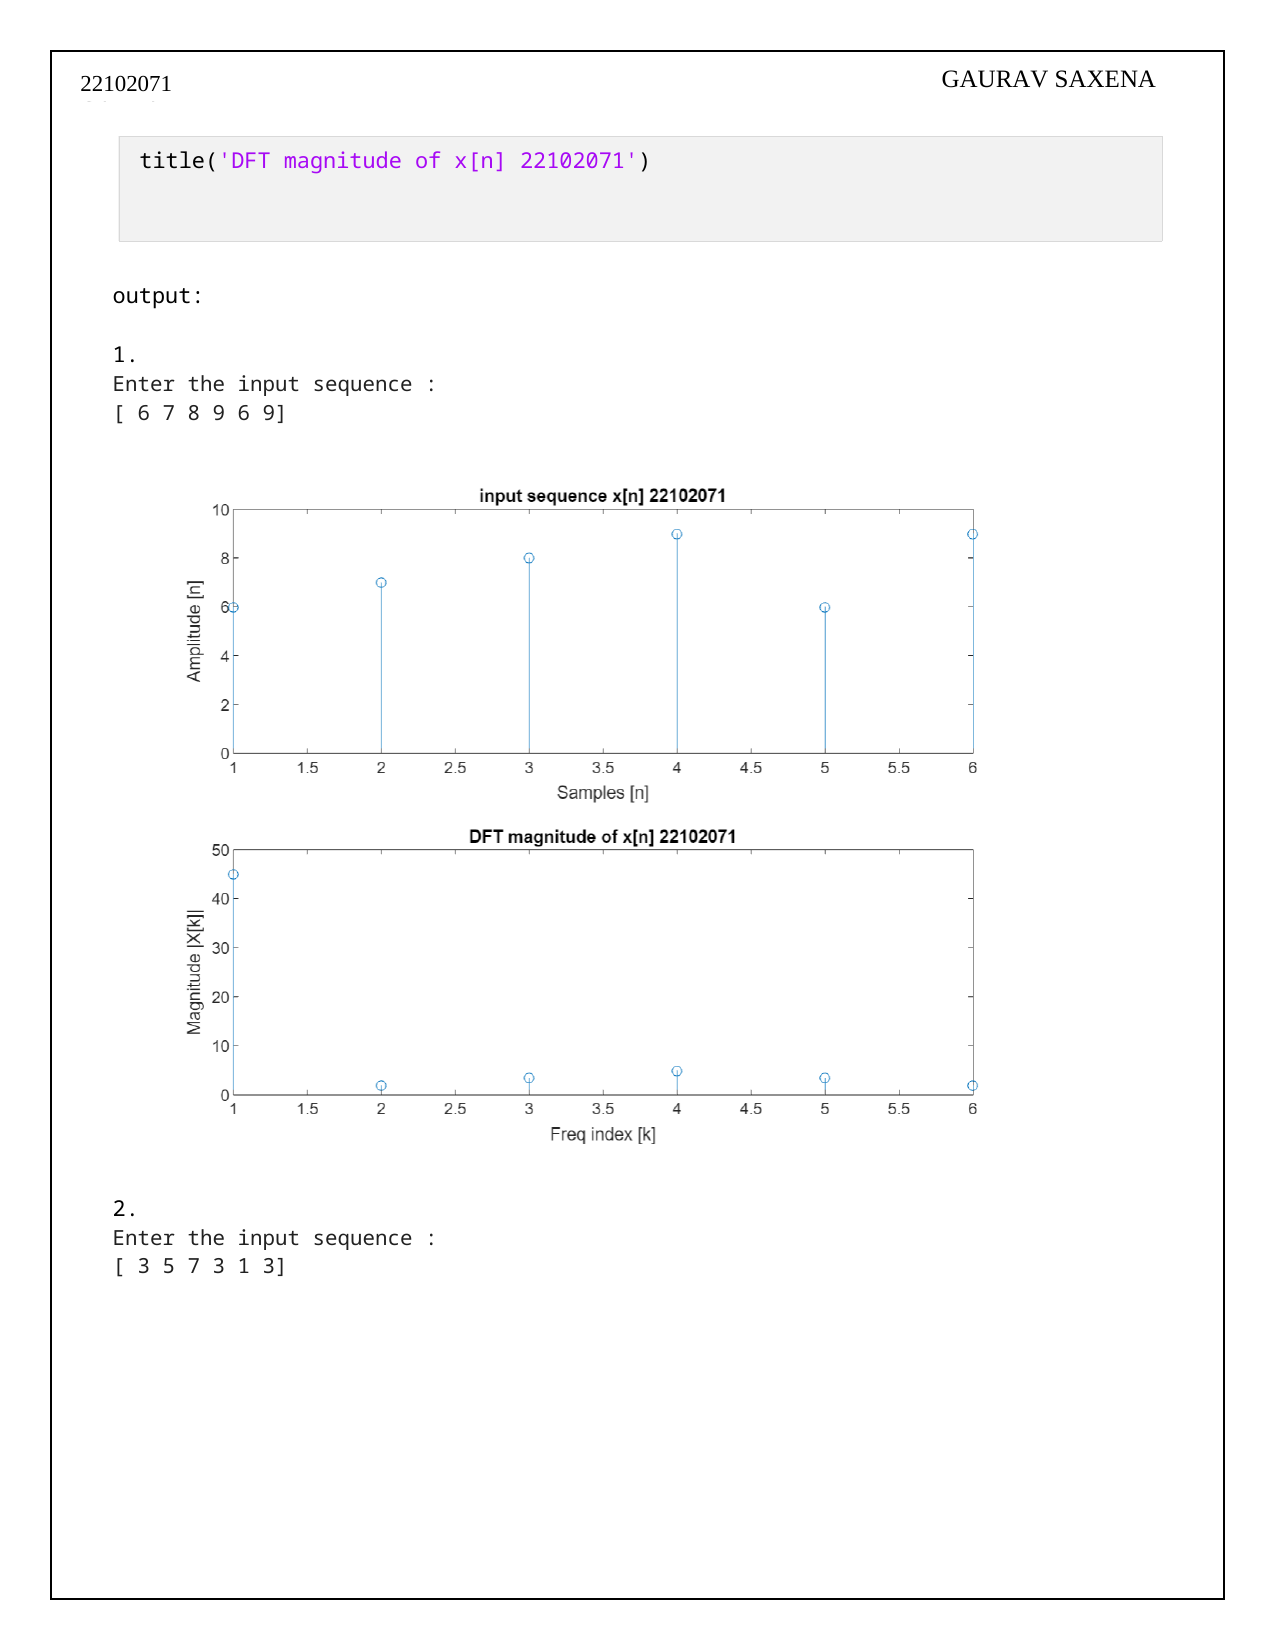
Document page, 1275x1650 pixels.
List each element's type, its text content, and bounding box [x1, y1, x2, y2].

text Enter the input sequence : [112, 1223, 1162, 1251]
text title('DFT magnitude of x[n] 22102071') [120, 137, 1162, 174]
text [ 6 7 8 9 6 9] [112, 398, 1162, 426]
text 1. [112, 339, 1162, 369]
text output: [112, 280, 1162, 309]
text 2. [112, 1193, 1162, 1223]
text [ 3 5 7 3 1 3] [112, 1251, 1162, 1280]
text Enter the input sequence : [112, 369, 1162, 398]
